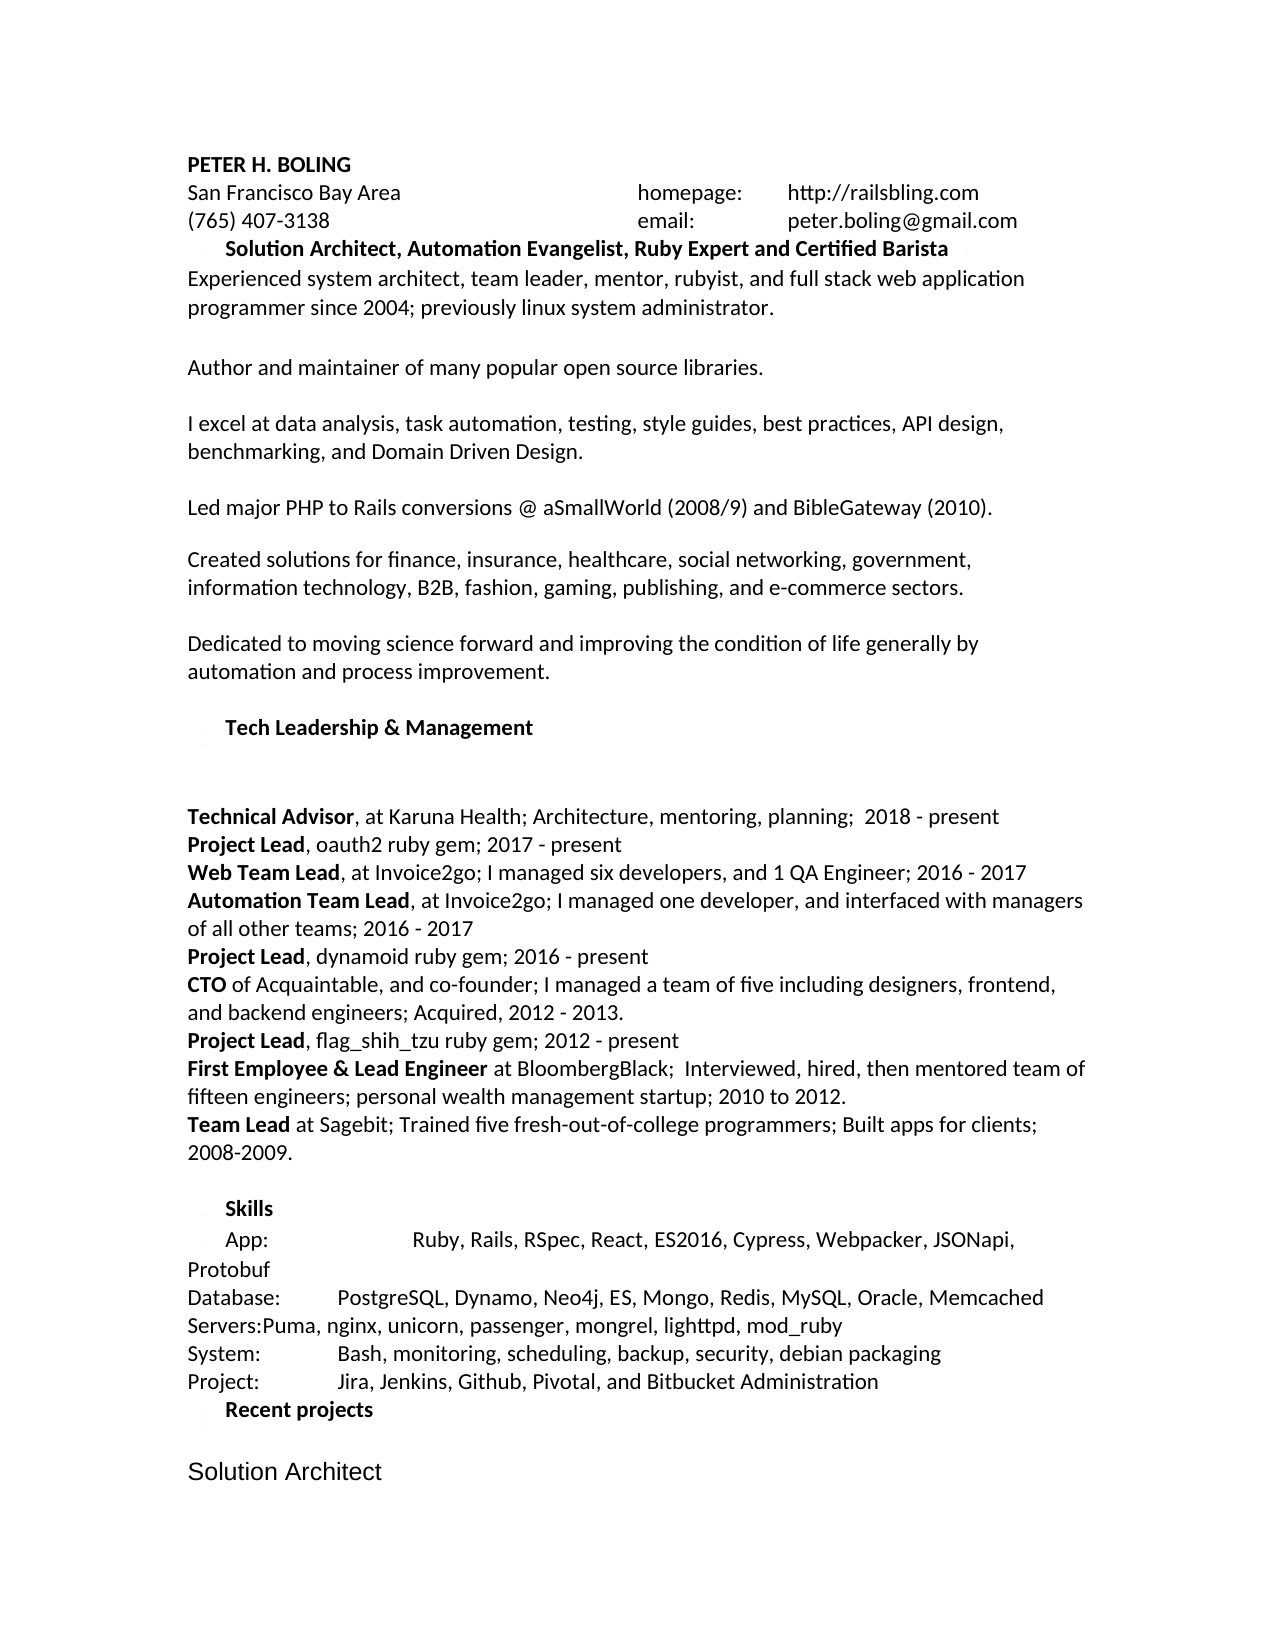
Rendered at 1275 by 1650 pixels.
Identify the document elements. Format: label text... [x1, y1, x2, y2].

text Tech Leadership & Management [187, 713, 1087, 743]
text Servers: Puma, nginx, unicorn, passenger, mongrel, lighttpd, mod_ruby [187, 1311, 1087, 1339]
text Skills [187, 1194, 1087, 1225]
text Project Lead, dynamoid ruby gem; 2016 - present [187, 942, 1087, 970]
text PETER H. BOLING [187, 150, 1087, 178]
text (765) 407-3138 email: peter.boling@gmail.com [187, 206, 1087, 234]
text Technical Advisor, at Karuna Health; Architecture, mentoring, planning; 2018 - present [187, 802, 1087, 830]
text Database: PostgreSQL, Dynamo, Neo4j, ES, Mongo, Redis, MySQL, Oracle, Memcached [187, 1283, 1087, 1311]
text Project Lead, oauth2 ruby gem; 2017 - present [187, 830, 1087, 858]
text Web Team Lead, at Invoice2go; I managed six developers, and 1 QA Engineer; 2016 - 2017 [187, 858, 1087, 886]
text Recent projects [187, 1396, 1087, 1426]
text I excel at data analysis, task automation, testing, style guides, best practices, API design, benchmarking, and Domain Driven Design. [187, 409, 1087, 465]
text App: Ruby, Rails, RSpec, React, ES2016, Cypress, Webpacker, JSONapi, Protobuf [187, 1225, 1087, 1283]
text First Employee & Lead Engineer at BloombergBlack; Interviewed, hired, then mentored team of fifteen engineers; personal wealth management startup; 2010 to 2012. [187, 1054, 1087, 1110]
text San Francisco Bay Area homepage: http://railsbling.com [187, 178, 1087, 206]
text Created solutions for finance, insurance, healthcare, social networking, government, information technology, B2B, fashion, gaming, publishing, and e-commerce sectors. [187, 545, 1087, 601]
text Solution Architect, Automation Evangelist, Ruby Expert and Certified BaristaExperienced system architect, team leader, mentor, rubyist, and full stack web application programmer since 2004; previously linux system administrator. [187, 234, 1087, 321]
text Dedicated to moving science forward and improving the condition of life generally by automation and process improvement. [187, 629, 1087, 685]
text Project Lead, flag_shih_tzu ruby gem; 2012 - present [187, 1026, 1087, 1054]
text CTO of Acquaintable, and co-founder; I managed a team of five including designers, frontend, and backend engineers; Acquired, 2012 - 2013. [187, 970, 1087, 1026]
text Led major PHP to Rails conversions @ aSmallWorld (2008/9) and BibleGateway (2010). [187, 493, 1087, 521]
subtitle Solution Architect [187, 1457, 1087, 1485]
text System: Bash, monitoring, scheduling, backup, security, debian packaging [187, 1339, 1087, 1367]
text Author and maintainer of many popular open source libraries. [187, 353, 1087, 381]
text Team Lead at Sagebit; Trained five fresh-out-of-college programmers; Built apps for clients; 2008-2009. [187, 1110, 1087, 1166]
text Project: Jira, Jenkins, Github, Pivotal, and Bitbucket Administration [187, 1367, 1087, 1396]
text Automation Team Lead, at Invoice2go; I managed one developer, and interfaced with managers of all other teams; 2016 - 2017 [187, 886, 1087, 942]
